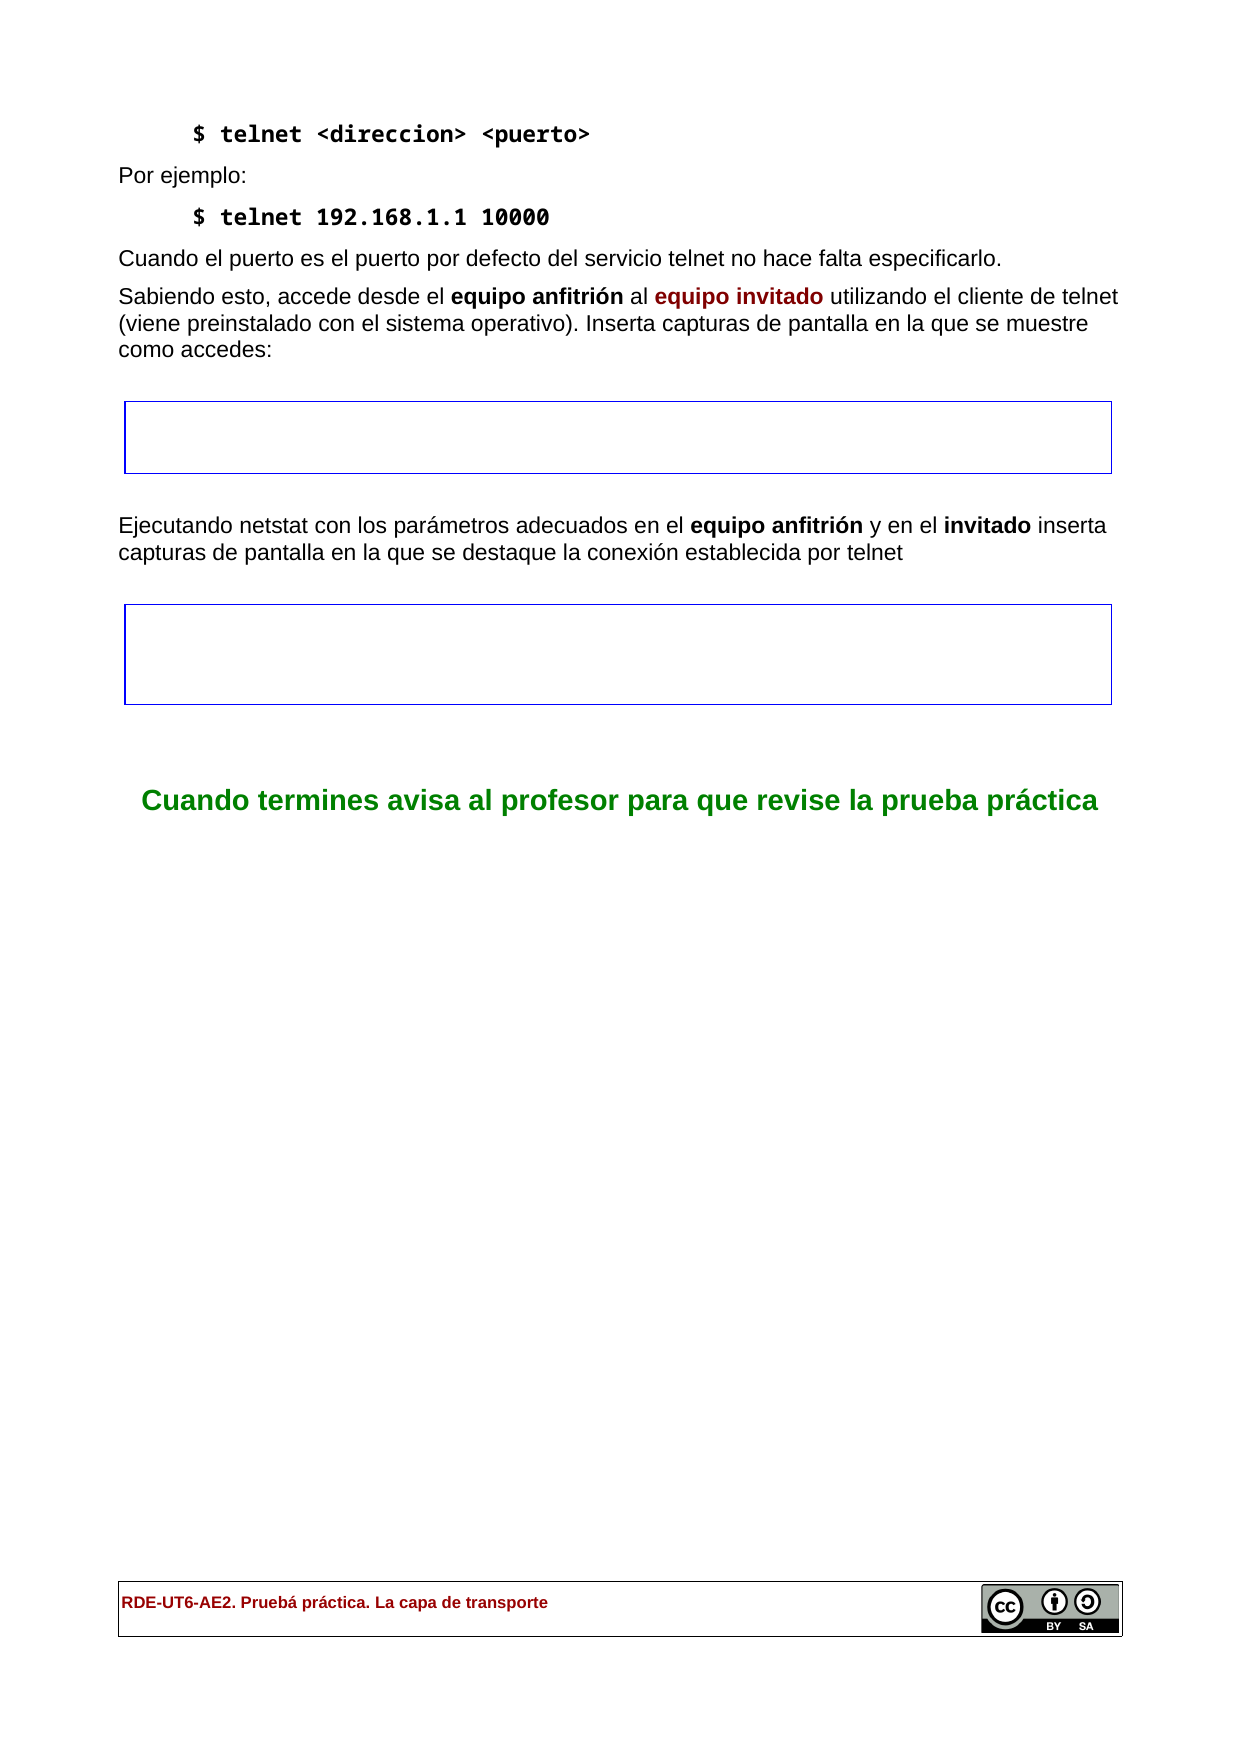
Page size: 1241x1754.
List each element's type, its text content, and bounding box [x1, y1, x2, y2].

table_header [126, 605, 1111, 704]
text Sabiendo esto, accede desde el equipo anfitrión al equipo invitado utilizando el cliente de telnet (viene preinstalado con el sistema operativo). Inserta capturas de pantalla en la que se muestre como accedes: [118, 283, 1122, 362]
text Ejecutando netstat con los parámetros adecuados en el equipo anfitrión y en el invitado inserta capturas de pantalla en la que se destaque la conexión establecida por telnet [118, 512, 1122, 565]
text Por ejemplo: [118, 162, 1122, 188]
table_header [126, 402, 1111, 472]
text $ telnet <direccion> <puerto> [192, 118, 1122, 149]
picture [981, 1584, 1119, 1633]
text $ telnet 192.168.1.1 10000 [192, 201, 1122, 232]
text Cuando termines avisa al profesor para que revise la prueba práctica [118, 782, 1122, 816]
text Cuando el puerto es el puerto por defecto del servicio telnet no hace falta especificarlo. [118, 244, 1122, 271]
